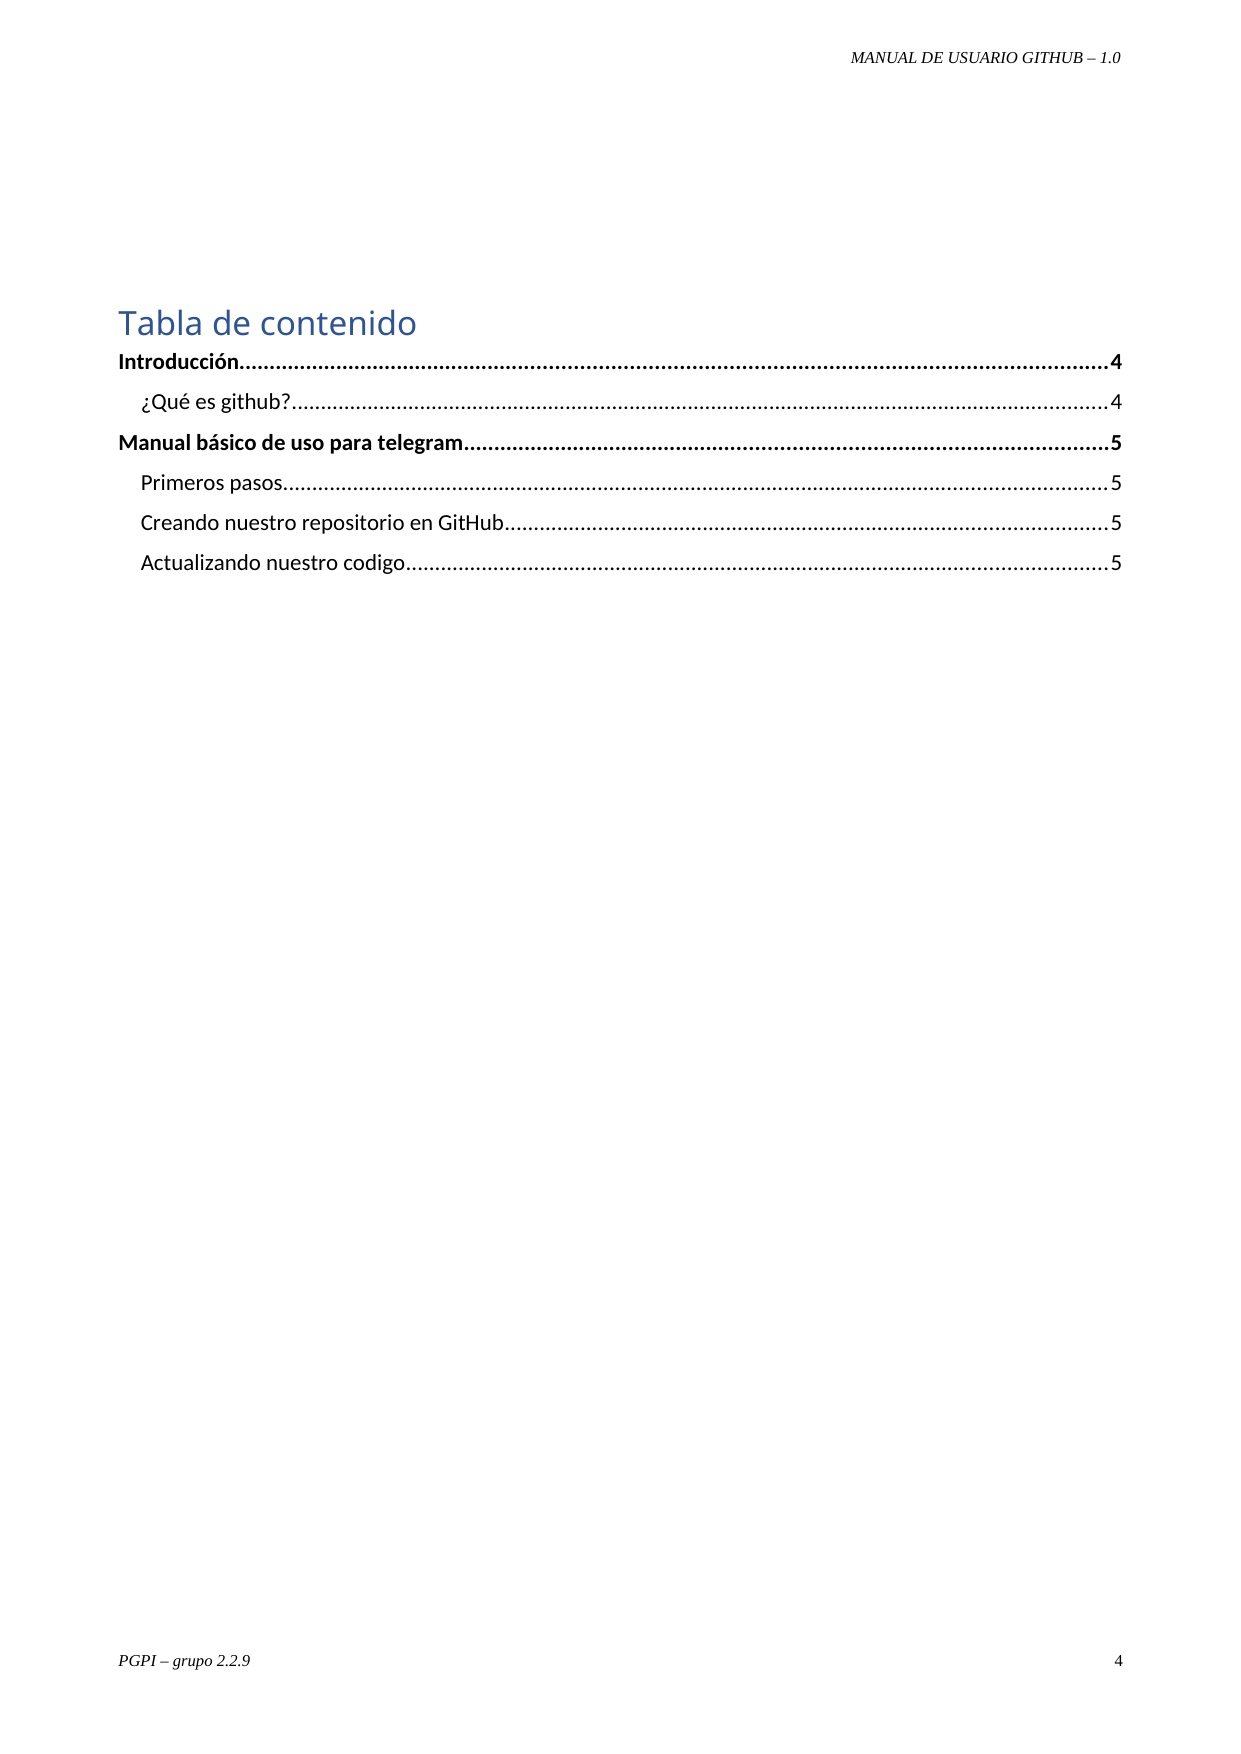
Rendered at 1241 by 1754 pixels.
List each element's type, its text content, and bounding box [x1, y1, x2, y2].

text Manual básico de uso para telegram 5 [118, 428, 1122, 456]
text Creando nuestro repositorio en GitHub 5 [141, 508, 1122, 536]
text ¿Qué es github? 4 [141, 387, 1122, 416]
text Tabla de contenido [118, 299, 1122, 345]
text Actualizando nuestro codigo 5 [141, 548, 1122, 576]
text Primeros pasos 5 [141, 468, 1122, 496]
text Introducción 4 [118, 347, 1122, 375]
